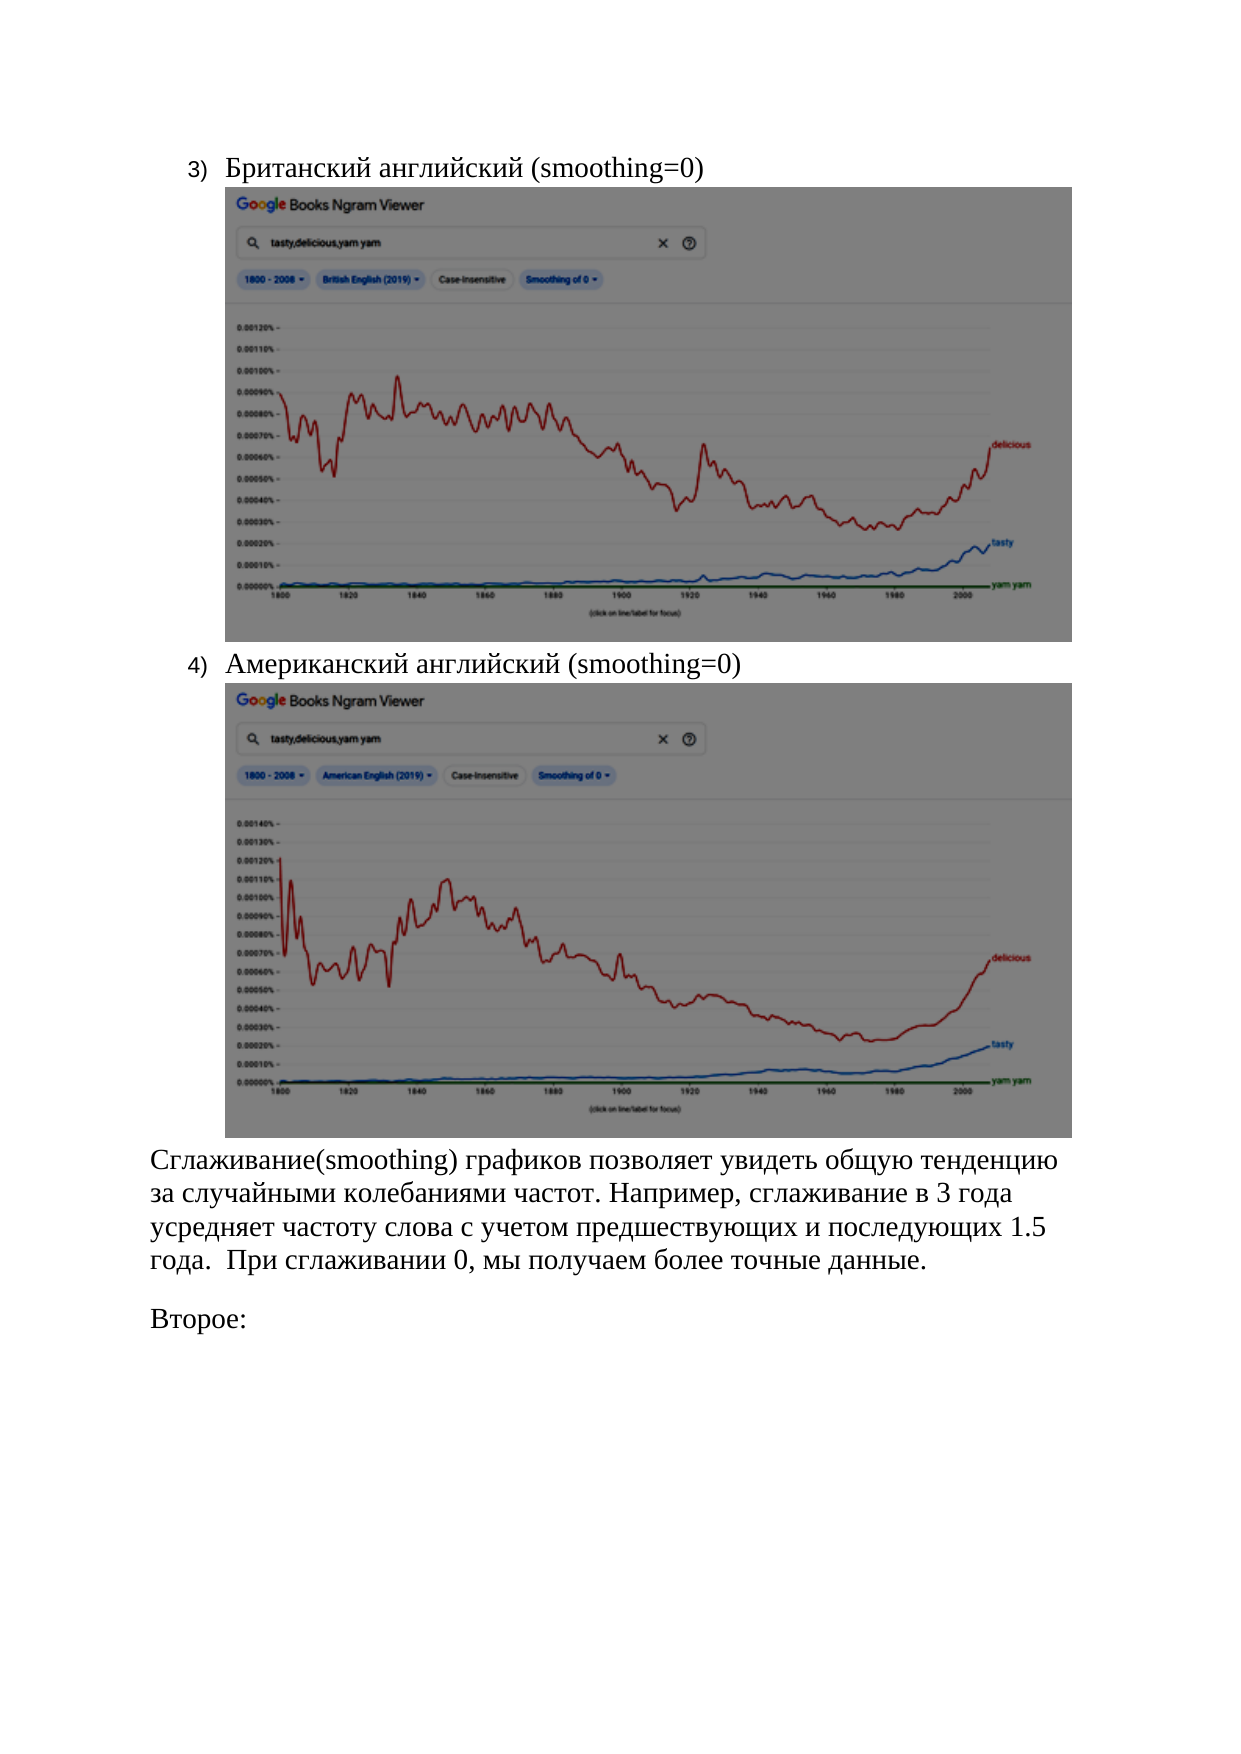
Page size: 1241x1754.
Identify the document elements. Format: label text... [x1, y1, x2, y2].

picture [225, 187, 1072, 642]
text Второе: [150, 1301, 1090, 1334]
list Британский английский (smoothing=0) [187, 150, 1090, 642]
picture [225, 683, 1072, 1138]
list Американский английский (smoothing=0) [187, 646, 1090, 1138]
text Сглаживание(smoothing) графиков позволяет увидеть общую тенденцию за случайными колебаниями частот. Например, сглаживание в 3 года усредняет частоту слова с учетом предшествующих и последующих 1.5 года. При сглаживании 0, мы получаем более точные данные. [150, 1142, 1090, 1276]
